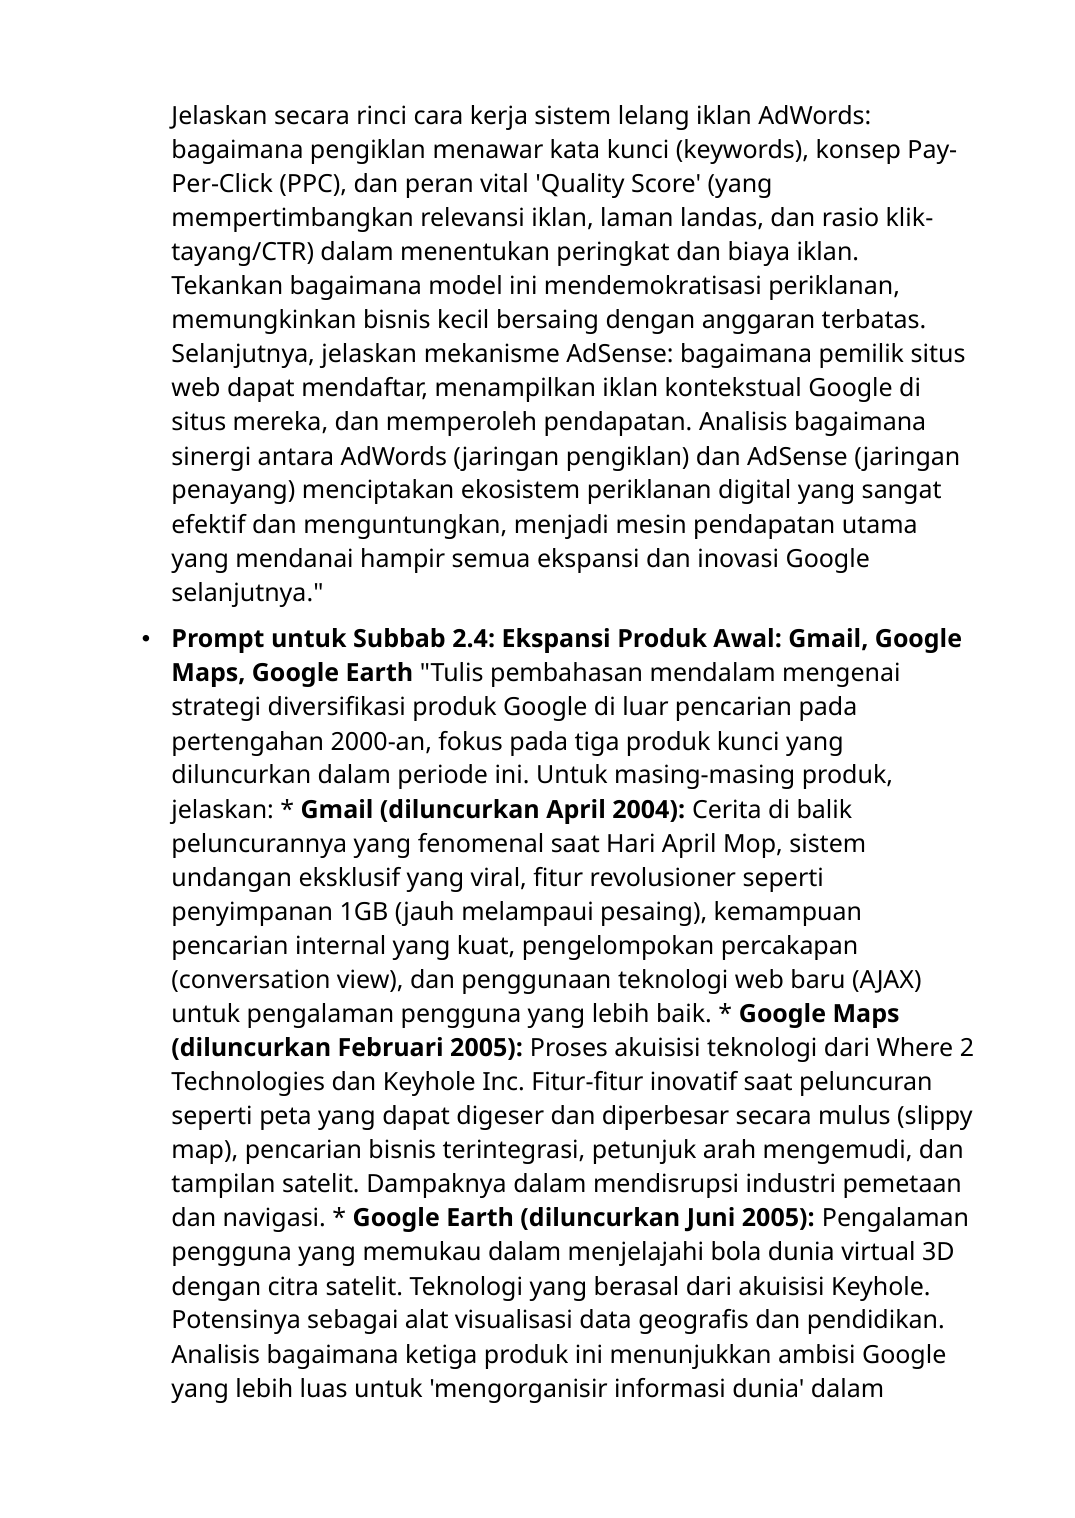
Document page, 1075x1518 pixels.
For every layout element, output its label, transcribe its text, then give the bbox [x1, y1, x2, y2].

list Jelaskan secara rinci cara kerja sistem lelang iklan AdWords: bagaimana pengiklan menawar kata kunci (keywords), konsep Pay-Per-Click (PPC), dan peran vital 'Quality Score' (yang mempertimbangkan relevansi iklan, laman landas, dan rasio klik-tayang/CTR) dalam menentukan peringkat dan biaya iklan. Tekankan bagaimana model ini mendemokratisasi periklanan, memungkinkan bisnis kecil bersaing dengan anggaran terbatas. Selanjutnya, jelaskan mekanisme AdSense: bagaimana pemilik situs web dapat mendaftar, menampilkan iklan kontekstual Google di situs mereka, dan memperoleh pendapatan. Analisis bagaimana sinergi antara AdWords (jaringan pengiklan) dan AdSense (jaringan penayang) menciptakan ekosistem periklanan digital yang sangat efektif dan menguntungkan, menjadi mesin pendapatan utama yang mendanai hampir semua ekspansi dan inovasi Google selanjutnya." [142, 97, 977, 608]
list Prompt untuk Subbab 2.4: Ekspansi Produk Awal: Gmail, Google Maps, Google Earth "Tulis pembahasan mendalam mengenai strategi diversifikasi produk Google di luar pencarian pada pertengahan 2000-an, fokus pada tiga produk kunci yang diluncurkan dalam periode ini. Untuk masing-masing produk, jelaskan: * Gmail (diluncurkan April 2004): Cerita di balik peluncurannya yang fenomenal saat Hari April Mop, sistem undangan eksklusif yang viral, fitur revolusioner seperti penyimpanan 1GB (jauh melampaui pesaing), kemampuan pencarian internal yang kuat, pengelompokan percakapan (conversation view), dan penggunaan teknologi web baru (AJAX) untuk pengalaman pengguna yang lebih baik. * Google Maps (diluncurkan Februari 2005): Proses akuisisi teknologi dari Where 2 Technologies dan Keyhole Inc. Fitur-fitur inovatif saat peluncuran seperti peta yang dapat digeser dan diperbesar secara mulus (slippy map), pencarian bisnis terintegrasi, petunjuk arah mengemudi, dan tampilan satelit. Dampaknya dalam mendisrupsi industri pemetaan dan navigasi. * Google Earth (diluncurkan Juni 2005): Pengalaman pengguna yang memukau dalam menjelajahi bola dunia virtual 3D dengan citra satelit. Teknologi yang berasal dari akuisisi Keyhole. Potensinya sebagai alat visualisasi data geografis dan pendidikan. Analisis bagaimana ketiga produk ini menunjukkan ambisi Google yang lebih luas untuk 'mengorganisir informasi dunia' dalam [142, 621, 977, 1404]
